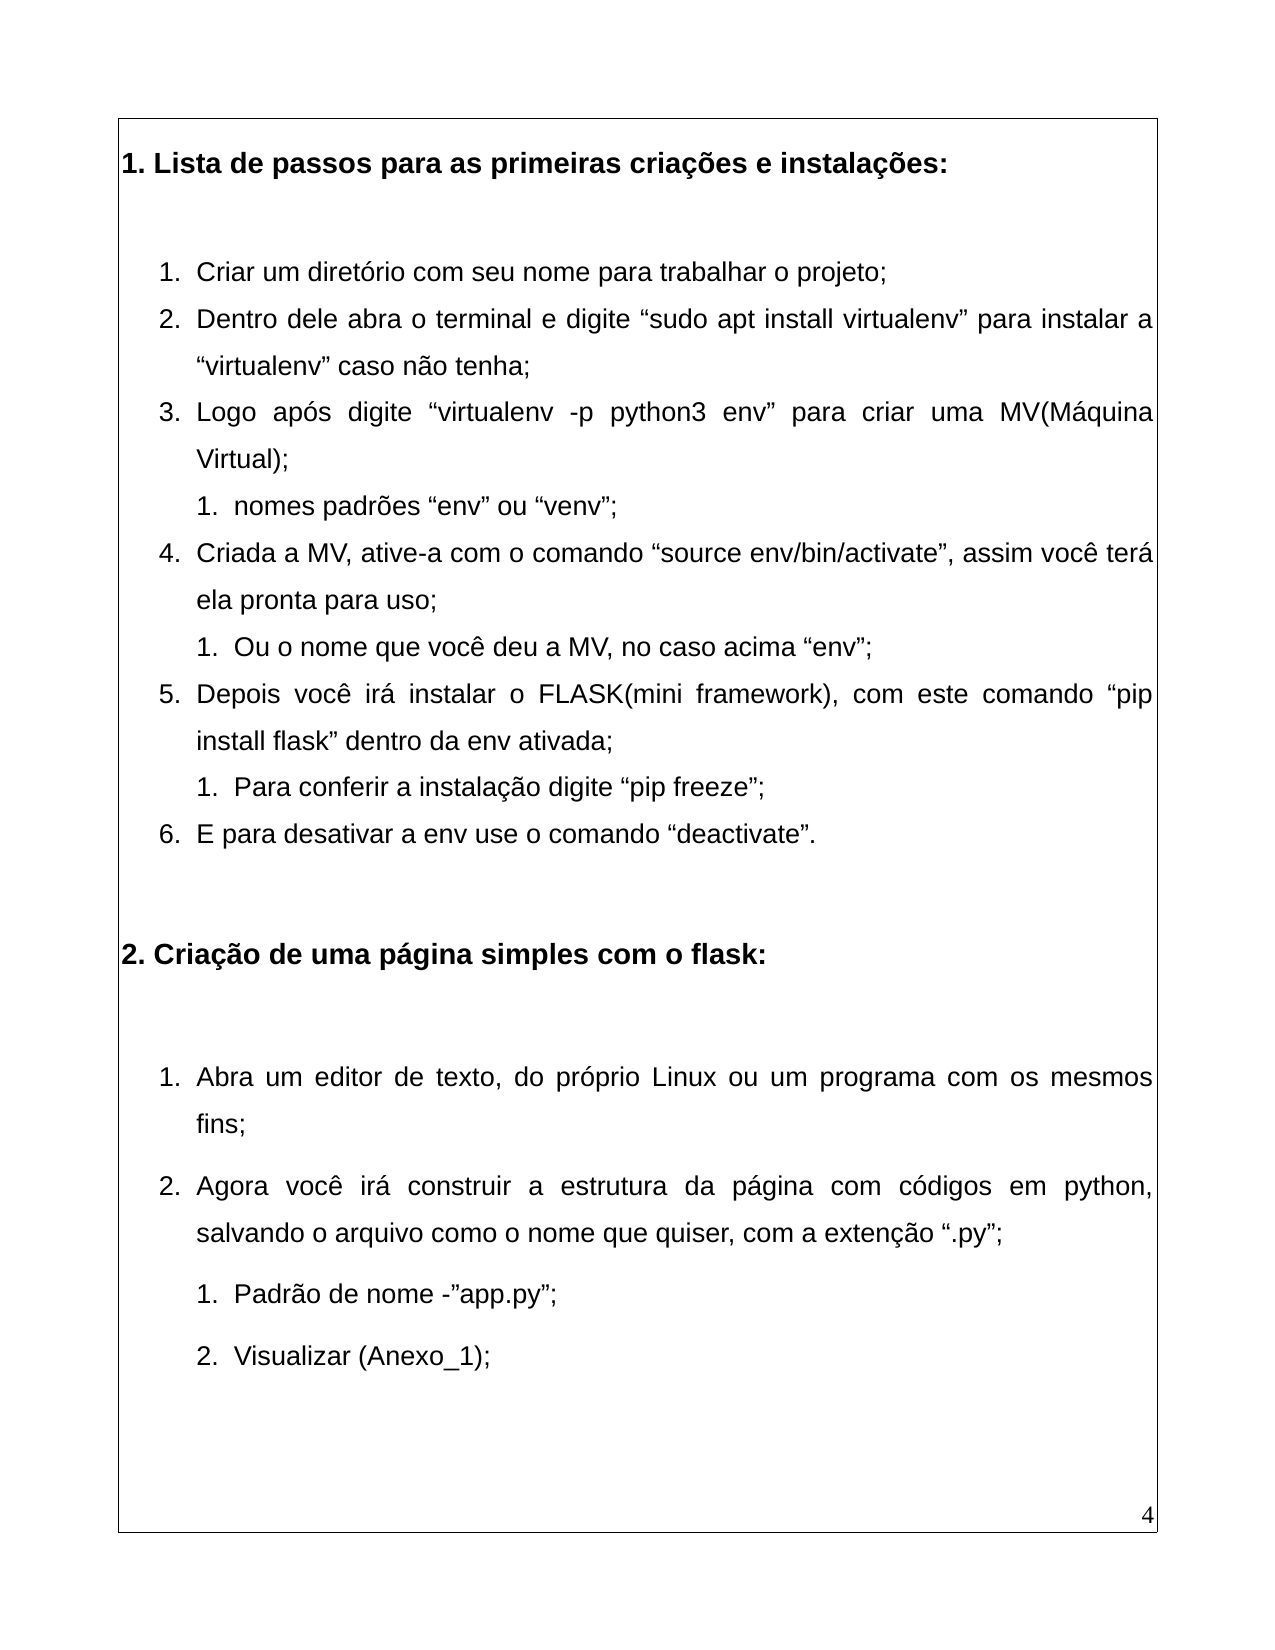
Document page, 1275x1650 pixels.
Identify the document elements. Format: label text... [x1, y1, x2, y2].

list Dentro dele abra o terminal e digite “sudo apt install virtualenv” para instalar a “virtualenv” caso não tenha; [159, 303, 1154, 381]
list Criar um diretório com seu nome para trabalhar o projeto; [159, 256, 1154, 287]
list Logo após digite “virtualenv -p python3 env” para criar uma MV(Máquina Virtual); [159, 396, 1154, 474]
list Criada a MV, ative-a com o comando “source env/bin/activate”, assim você terá ela pronta para uso; [159, 537, 1154, 615]
list Para conferir a instalação digite “pip freeze”; [196, 771, 1154, 803]
list Depois você irá instalar o FLASK(mini framework), com este comando “pip install flask” dentro da env ativada; [159, 678, 1154, 756]
list Visualizar (Anexo_1); [196, 1339, 1154, 1371]
list E para desativar a env use o comando “deactivate”. [159, 818, 1154, 849]
list Padrão de nome -”app.py”; [196, 1278, 1154, 1309]
list nomes padrões “env” ou “venv”; [196, 490, 1154, 521]
subtitle 2. Criação de uma página simples com o flask: [121, 937, 1154, 971]
subtitle 1. Lista de passos para as primeiras criações e instalações: [121, 146, 1154, 180]
list Agora você irá construir a estrutura da página com códigos em python, salvando o arquivo como o nome que quiser, com a extenção “.py”; [159, 1170, 1154, 1248]
list Ou o nome que você deu a MV, no caso acima “env”; [196, 631, 1154, 662]
list Abra um editor de texto, do próprio Linux ou um programa com os mesmos fins; [159, 1061, 1154, 1139]
